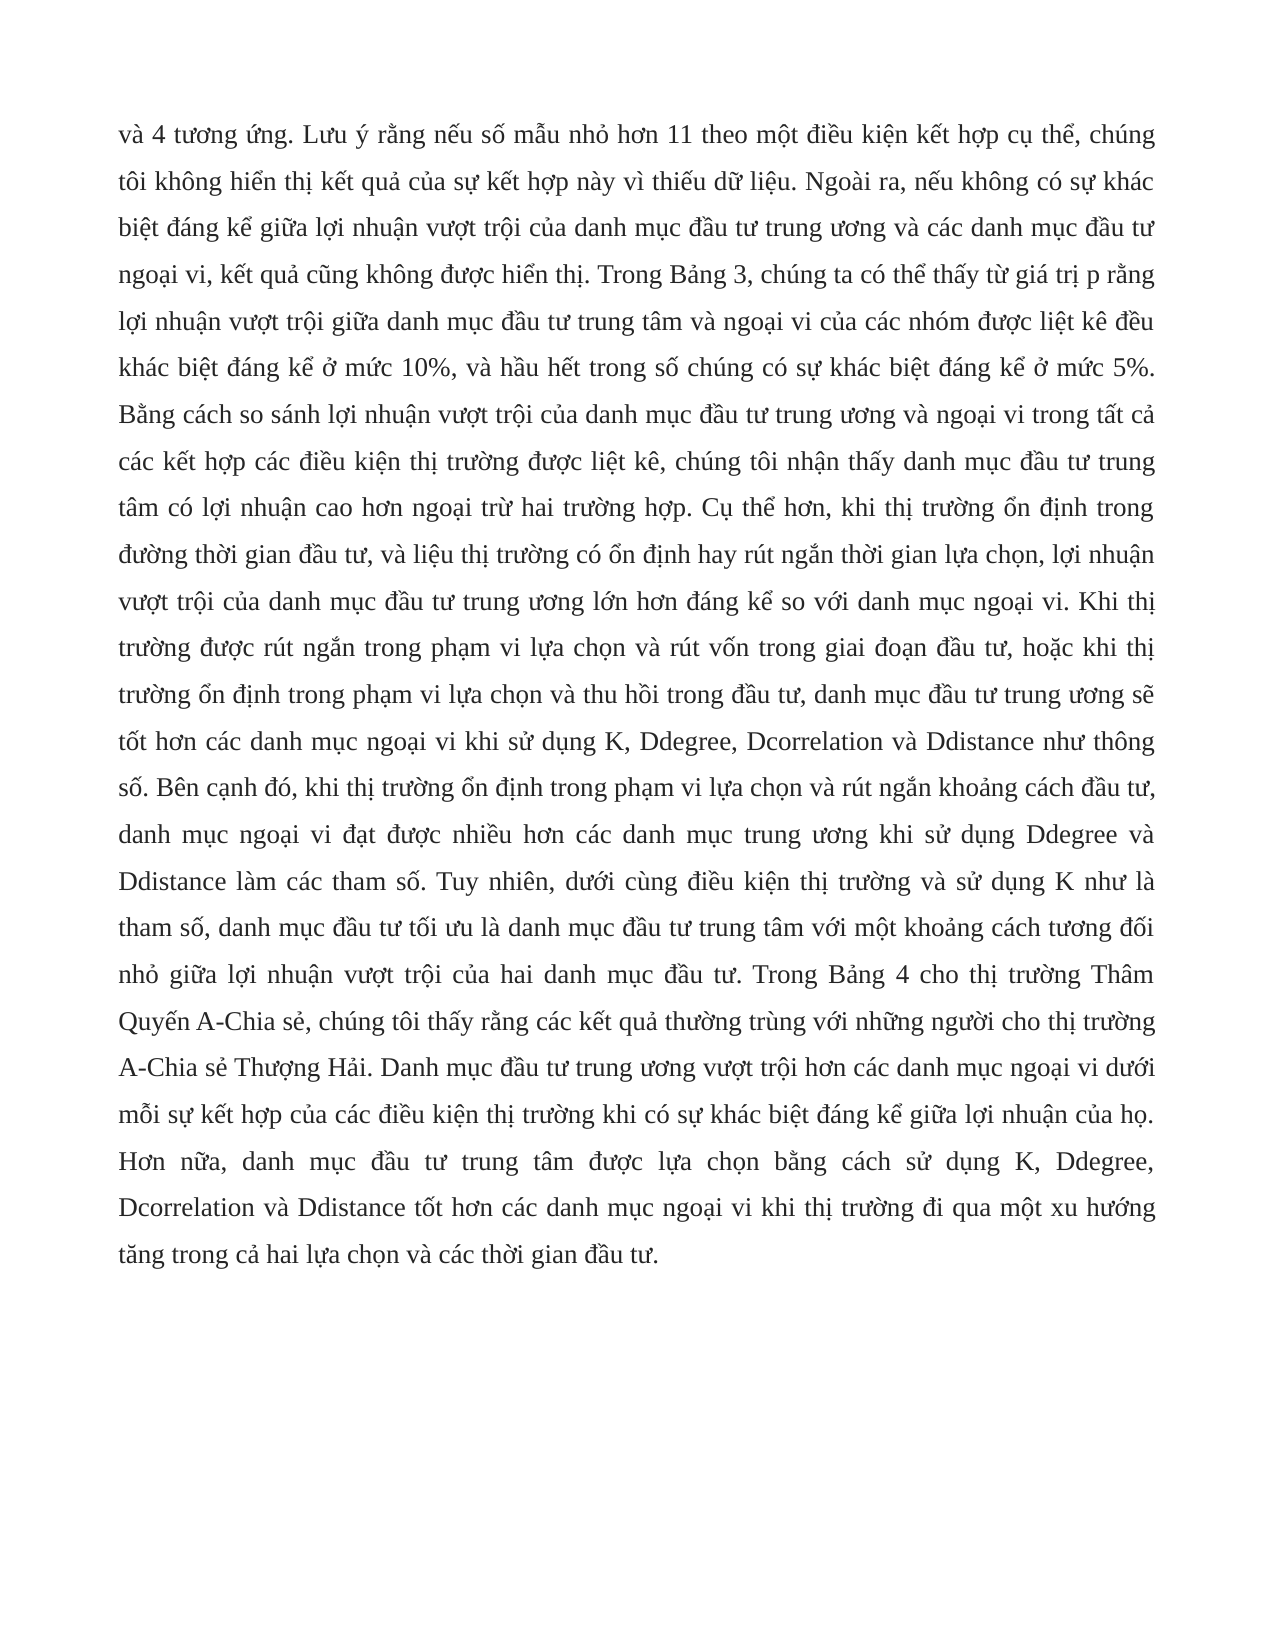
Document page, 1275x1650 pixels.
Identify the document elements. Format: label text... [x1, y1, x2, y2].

text và 4 tương ứng. Lưu ý rằng nếu số mẫu nhỏ hơn 11 theo một điều kiện kết hợp cụ thể, chúng tôi không hiển thị kết quả của sự kết hợp này vì thiếu dữ liệu. Ngoài ra, nếu không có sự khác biệt đáng kể giữa lợi nhuận vượt trội của danh mục đầu tư trung ương và các danh mục đầu tư ngoại vi, kết quả cũng không được hiển thị. Trong Bảng 3, chúng ta có thể thấy từ giá trị p rằng lợi nhuận vượt trội giữa danh mục đầu tư trung tâm và ngoại vi của các nhóm được liệt kê đều khác biệt đáng kể ở mức 10%, và hầu hết trong số chúng có sự khác biệt đáng kể ở mức 5%. Bằng cách so sánh lợi nhuận vượt trội của danh mục đầu tư trung ương và ngoại vi trong tất cả các kết hợp các điều kiện thị trường được liệt kê, chúng tôi nhận thấy danh mục đầu tư trung tâm có lợi nhuận cao hơn ngoại trừ hai trường hợp. Cụ thể hơn, khi thị trường ổn định trong đường thời gian đầu tư, và liệu thị trường có ổn định hay rút ngắn thời gian lựa chọn, lợi nhuận vượt trội của danh mục đầu tư trung ương lớn hơn đáng kể so với danh mục ngoại vi. Khi thị trường được rút ngắn trong phạm vi lựa chọn và rút vốn trong giai đoạn đầu tư, hoặc khi thị trường ổn định trong phạm vi lựa chọn và thu hồi trong đầu tư, danh mục đầu tư trung ương sẽ tốt hơn các danh mục ngoại vi khi sử dụng K, Ddegree, Dcorrelation và Ddistance như thông số. Bên cạnh đó, khi thị trường ổn định trong phạm vi lựa chọn và rút ngắn khoảng cách đầu tư, danh mục ngoại vi đạt được nhiều hơn các danh mục trung ương khi sử dụng Ddegree và Ddistance làm các tham số. Tuy nhiên, dưới cùng điều kiện thị trường và sử dụng K như là tham số, danh mục đầu tư tối ưu là danh mục đầu tư trung tâm với một khoảng cách tương đối nhỏ giữa lợi nhuận vượt trội của hai danh mục đầu tư. Trong Bảng 4 cho thị trường Thâm Quyến A-Chia sẻ, chúng tôi thấy rằng các kết quả thường trùng với những người cho thị trường A-Chia sẻ Thượng Hải. Danh mục đầu tư trung ương vượt trội hơn các danh mục ngoại vi dưới mỗi sự kết hợp của các điều kiện thị trường khi có sự khác biệt đáng kể giữa lợi nhuận của họ. Hơn nữa, danh mục đầu tư trung tâm được lựa chọn bằng cách sử dụng K, Ddegree, Dcorrelation và Ddistance tốt hơn các danh mục ngoại vi khi thị trường đi qua một xu hướng tăng trong cả hai lựa chọn và các thời gian đầu tư. [118, 118, 1157, 1269]
